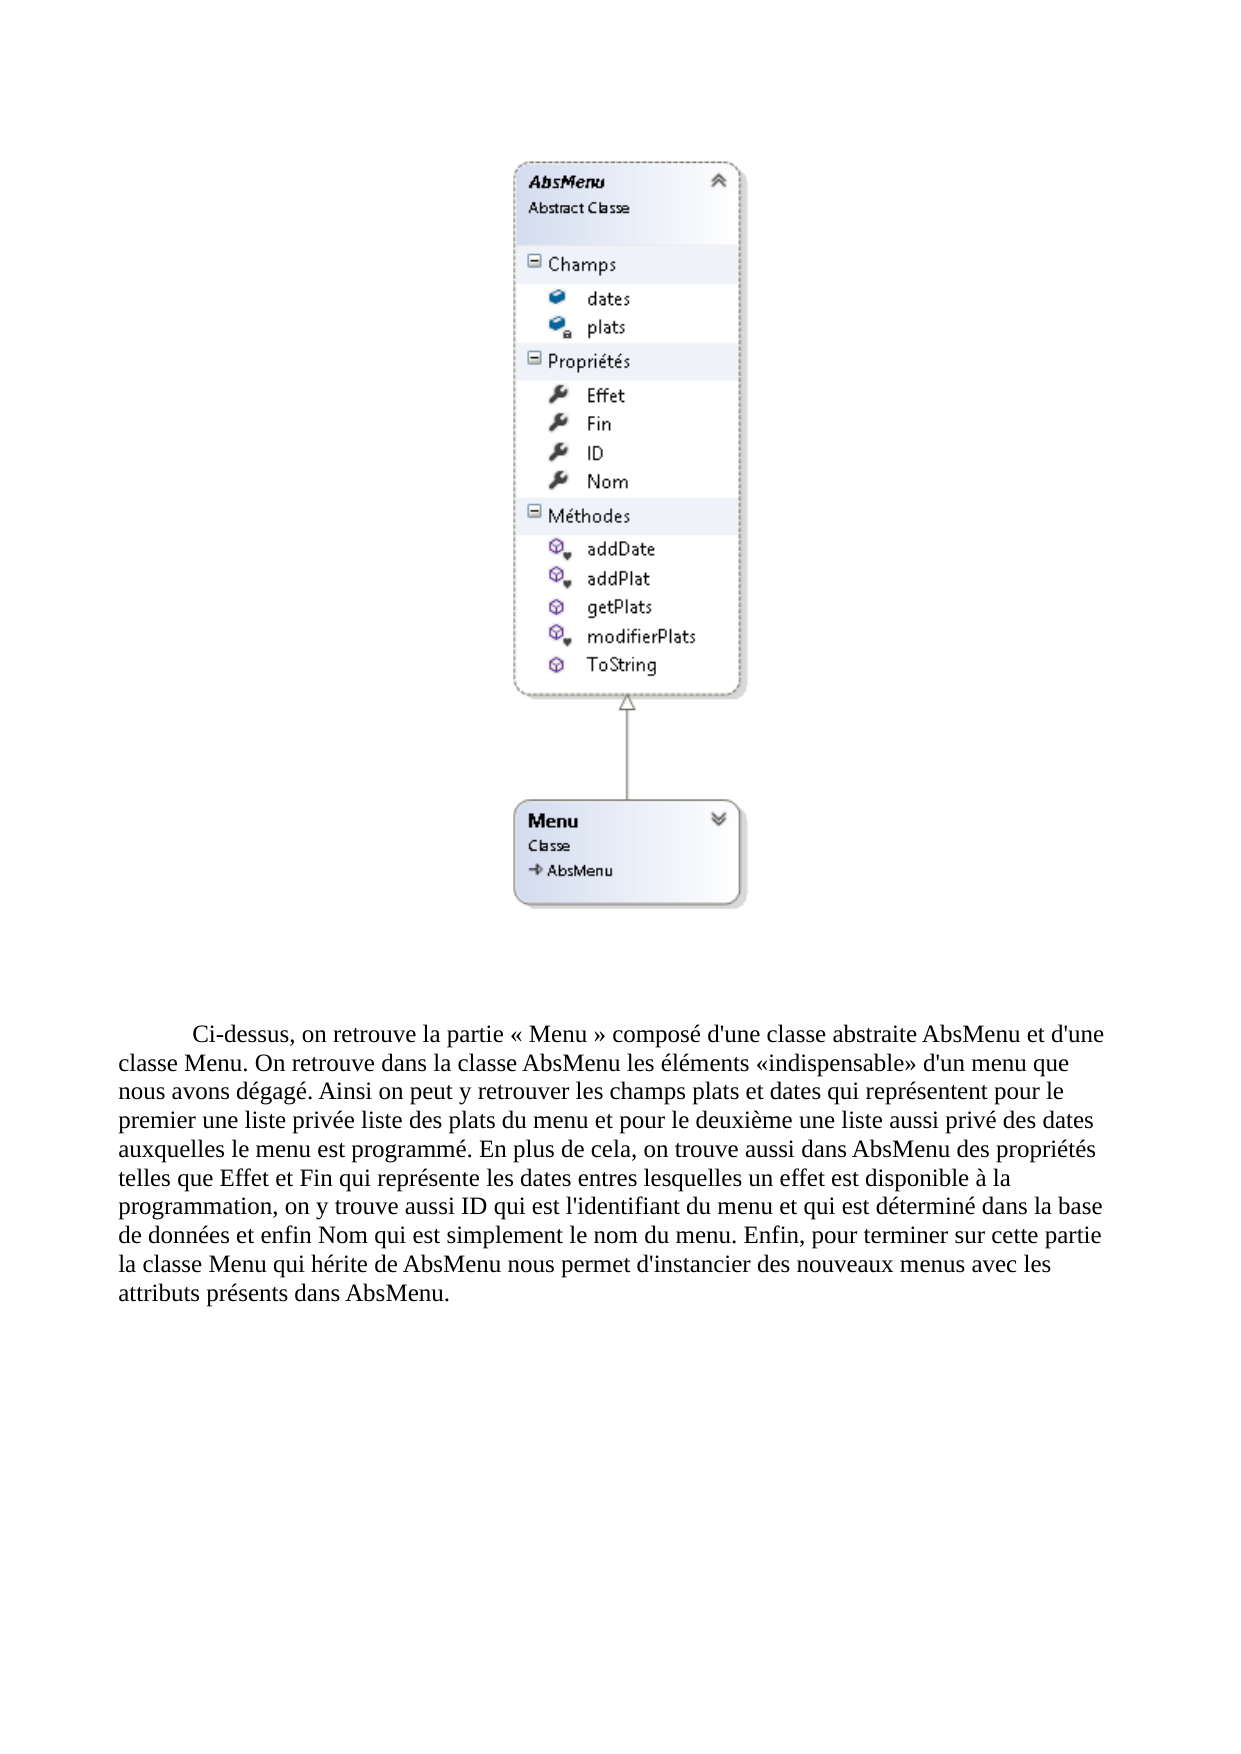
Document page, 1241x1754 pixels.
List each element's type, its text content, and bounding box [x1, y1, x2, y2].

text Ci-dessus, on retrouve la partie « Menu » composé d'une classe abstraite AbsMenu et d'une classe Menu. On retrouve dans la classe AbsMenu les éléments «indispensable» d'un menu que nous avons dégagé. Ainsi on peut y retrouver les champs plats et dates qui représentent pour le premier une liste privée liste des plats du menu et pour le deuxième une liste aussi privé des dates auxquelles le menu est programmé. En plus de cela, on trouve aussi dans AbsMenu des propriétés telles que Effet et Fin qui représente les dates entres lesquelles un effet est disponible à la programmation, on y trouve aussi ID qui est l'identifiant du menu et qui est déterminé dans la base de données et enfin Nom qui est simplement le nom du menu. Enfin, pour terminer sur cette partie la classe Menu qui hérite de AbsMenu nous permet d'instancier des nouveaux menus avec les attributs présents dans AbsMenu. [118, 1019, 1122, 1306]
picture [462, 118, 778, 920]
